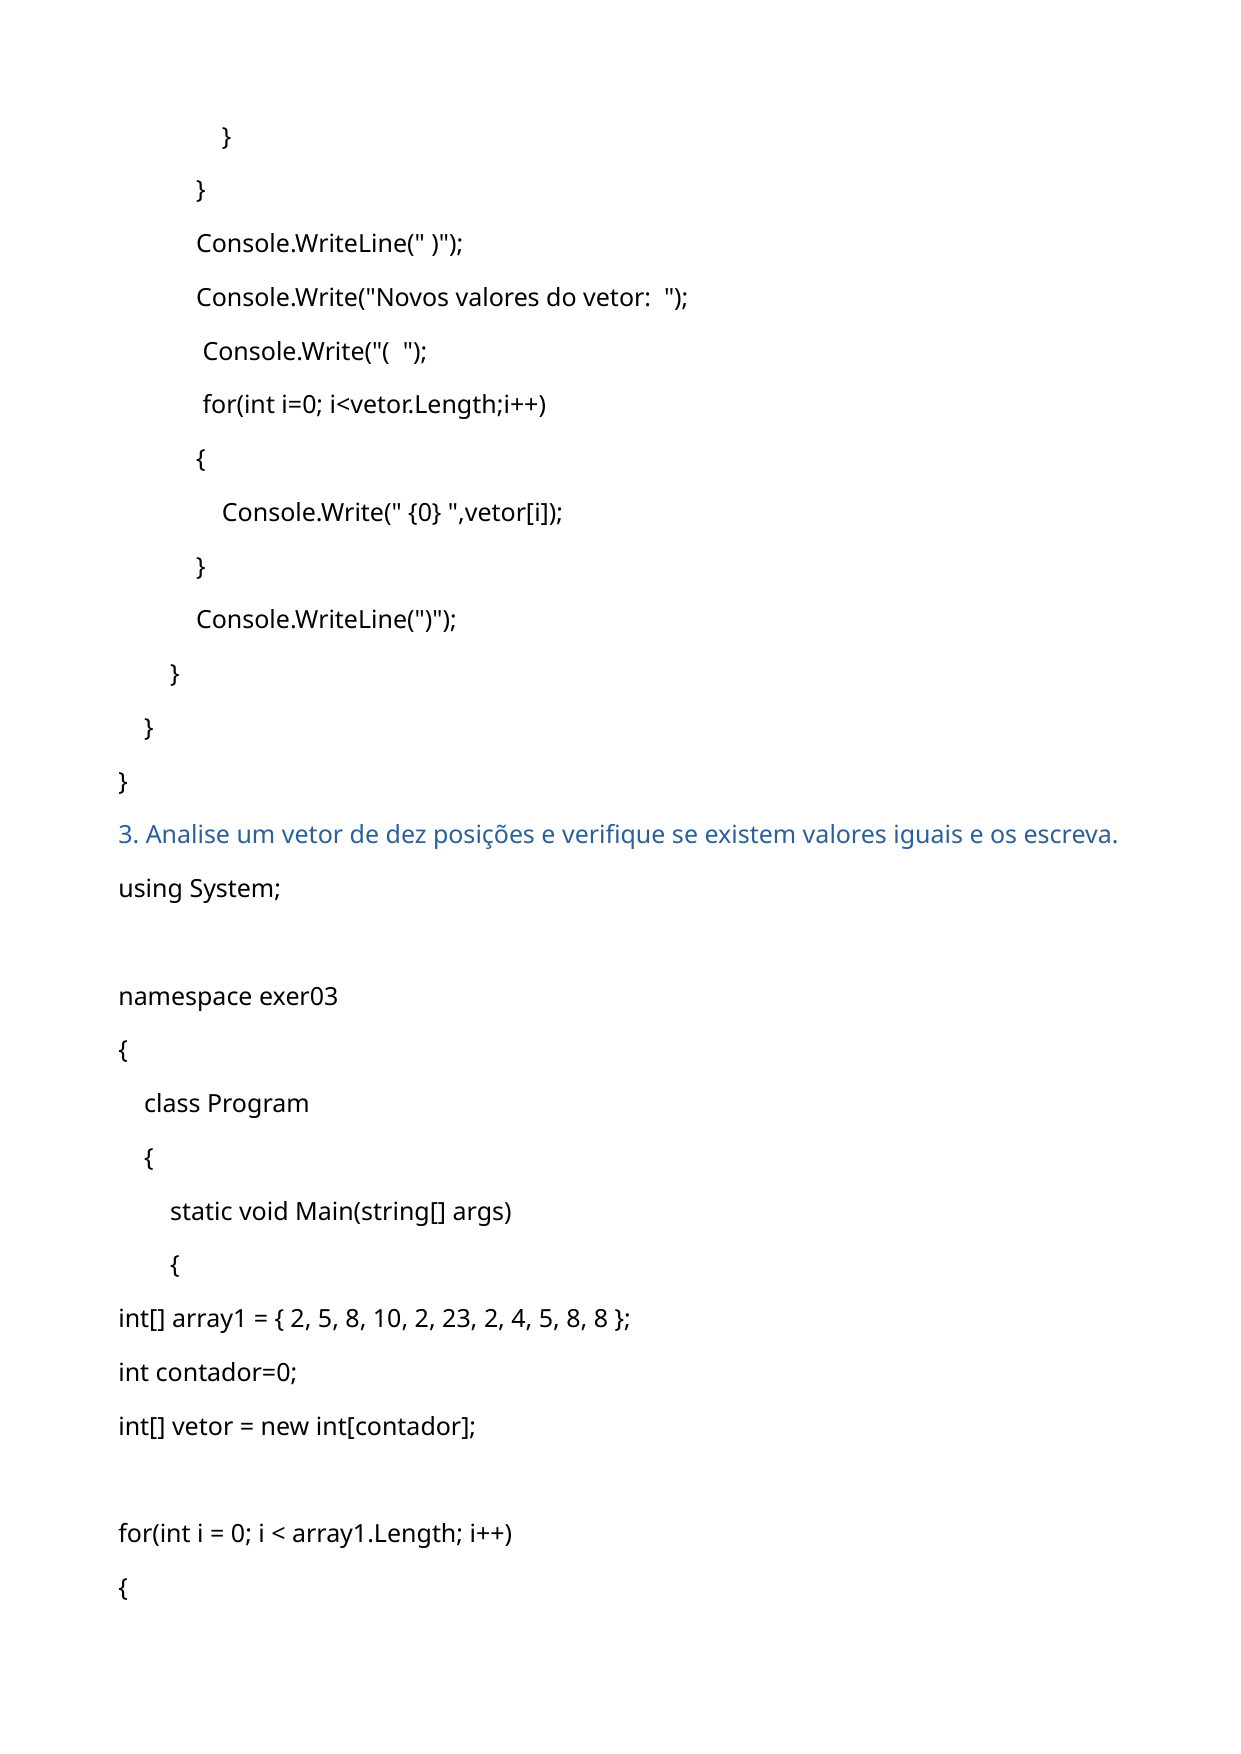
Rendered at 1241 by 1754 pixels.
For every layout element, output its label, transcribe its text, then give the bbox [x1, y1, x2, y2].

text int[] vetor = new int[contador]; [118, 1408, 1122, 1442]
text Console.WriteLine(" )"); [118, 226, 1122, 260]
text { [118, 1139, 1122, 1173]
text class Program [118, 1086, 1122, 1120]
text } [118, 763, 1122, 797]
text namespace exer03 [118, 978, 1122, 1012]
text { [118, 441, 1122, 475]
text Console.WriteLine(")"); [118, 602, 1122, 636]
text int contador=0; [118, 1354, 1122, 1388]
text { [118, 1032, 1122, 1066]
text { [118, 1247, 1122, 1281]
text } [118, 709, 1122, 743]
text { [118, 1569, 1122, 1603]
text } [118, 118, 1122, 152]
text Console.Write("( "); [118, 333, 1122, 367]
text for(int i=0; i<vetor.Length;i++) [118, 387, 1122, 421]
text } [118, 656, 1122, 690]
text int[] array1 = { 2, 5, 8, 10, 2, 23, 2, 4, 5, 8, 8 }; [118, 1301, 1122, 1335]
text using System; [118, 871, 1122, 905]
text } [118, 172, 1122, 206]
text 3. Analise um vetor de dez posições e verifique se existem valores iguais e os escreva. [118, 817, 1122, 851]
text Console.Write(" {0} ",vetor[i]); [118, 494, 1122, 528]
text for(int i = 0; i < array1.Length; i++) [118, 1516, 1122, 1550]
text static void Main(string[] args) [118, 1193, 1122, 1227]
text } [118, 548, 1122, 582]
text Console.Write("Novos valores do vetor: "); [118, 279, 1122, 313]
